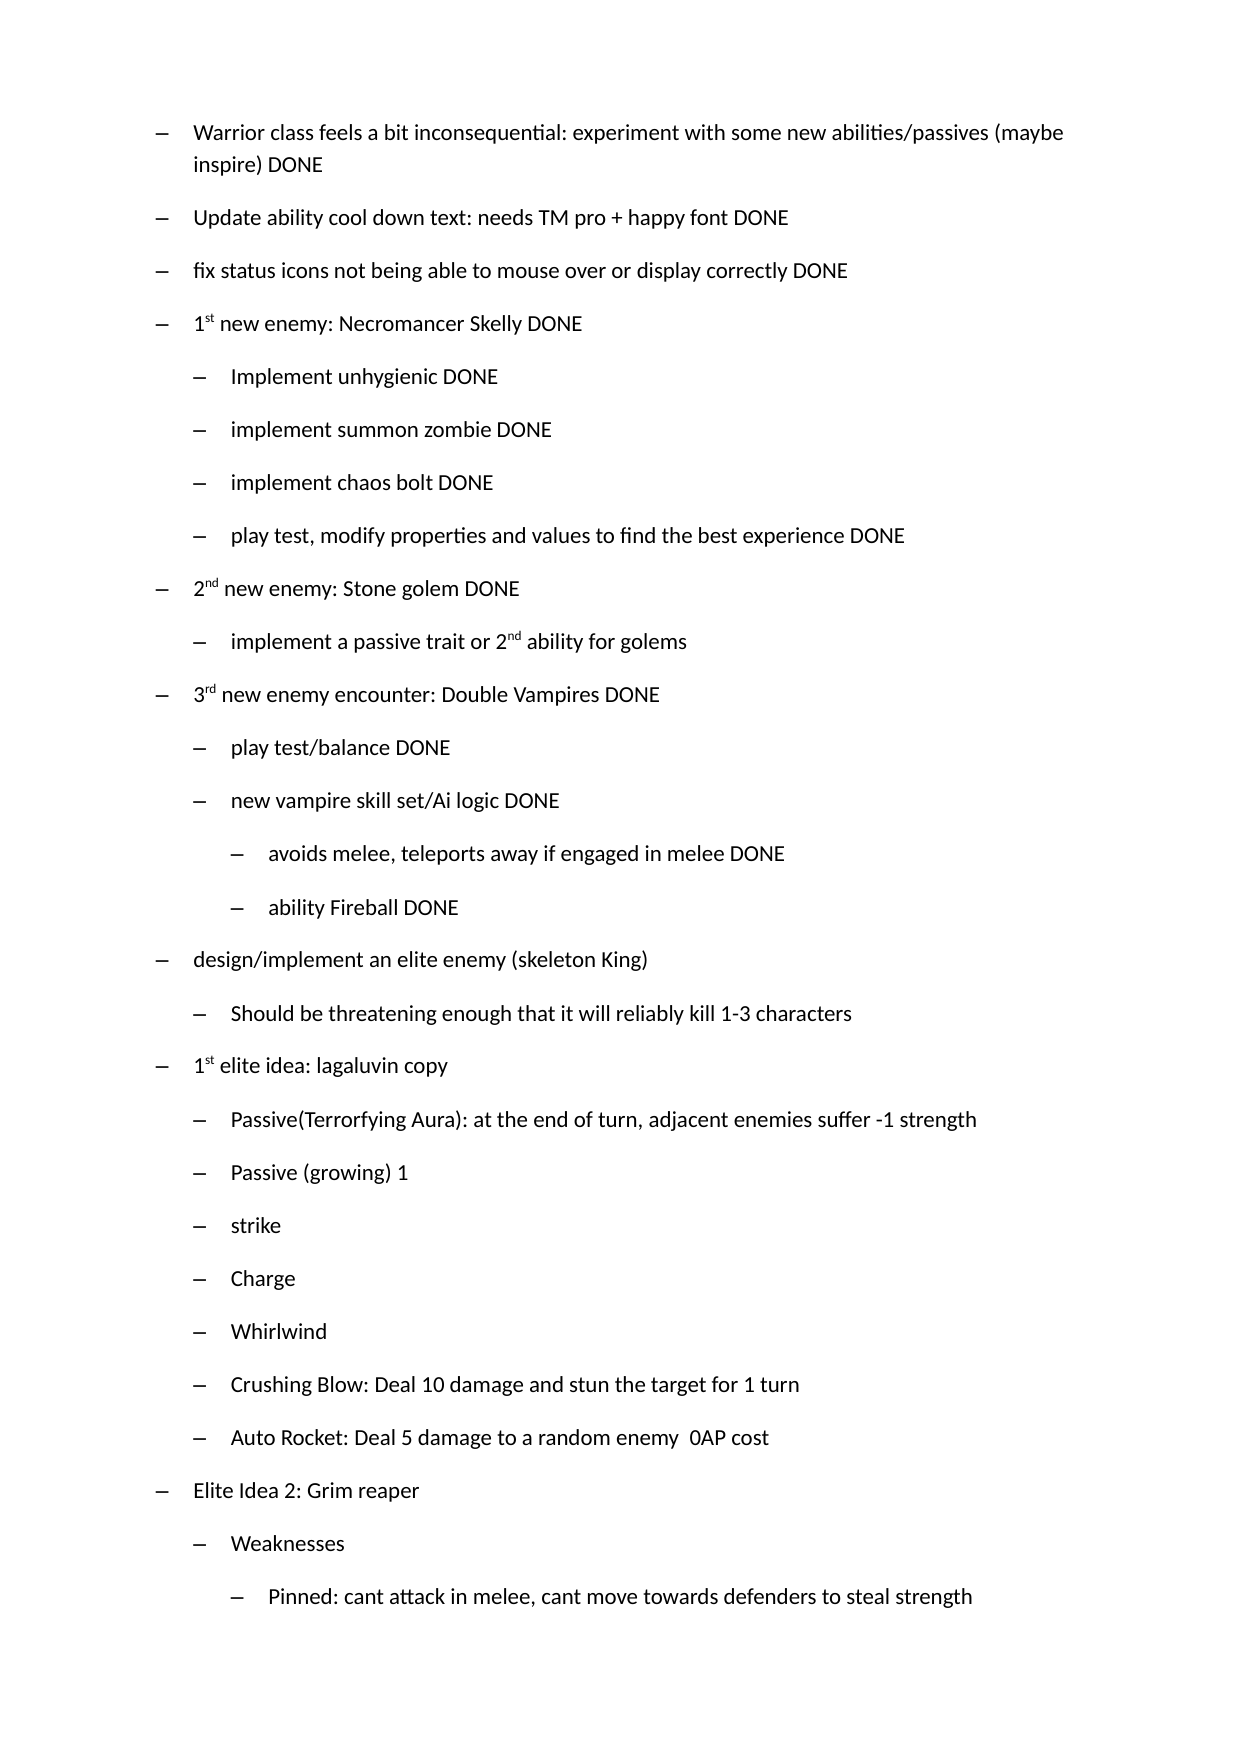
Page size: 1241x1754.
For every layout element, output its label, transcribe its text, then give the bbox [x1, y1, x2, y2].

list avoids melee, teleports away if engaged in melee DONE [231, 839, 1122, 868]
list Implement unhygienic DONE [193, 362, 1122, 390]
list play test/balance DONE [193, 733, 1122, 762]
list Elite Idea 2: Grim reaper [156, 1476, 1122, 1504]
list Should be threatening enough that it will reliably kill 1-3 characters [193, 999, 1122, 1027]
list Crushing Blow: Deal 10 damage and stun the target for 1 turn [193, 1370, 1122, 1398]
list Pinned: cant attack in melee, cant move towards defenders to steal strength [231, 1582, 1122, 1610]
list Whirlwind [193, 1317, 1122, 1345]
list design/implement an elite enemy (skeleton King) [156, 946, 1122, 974]
list Charge [193, 1264, 1122, 1292]
list Weaknesses [193, 1529, 1122, 1557]
list Passive(Terrorfying Aura): at the end of turn, adjacent enemies suffer -1 strength [193, 1105, 1122, 1133]
list ability Fireball DONE [231, 893, 1122, 921]
list play test, modify properties and values to find the best experience DONE [193, 521, 1122, 549]
list 3rd new enemy encounter: Double Vampires DONE [156, 681, 1122, 708]
list implement chaos bolt DONE [193, 468, 1122, 496]
list 2nd new enemy: Stone golem DONE [156, 574, 1122, 602]
list Update ability cool down text: needs TM pro + happy font DONE [156, 203, 1122, 231]
list 1st new enemy: Necromancer Skelly DONE [156, 309, 1122, 337]
list 1st elite idea: lagaluvin copy [156, 1052, 1122, 1080]
list Auto Rocket: Deal 5 damage to a random enemy 0AP cost [193, 1423, 1122, 1451]
list implement a passive trait or 2nd ability for golems [193, 627, 1122, 656]
list Passive (growing) 1 [193, 1158, 1122, 1186]
list strike [193, 1211, 1122, 1239]
list fix status icons not being able to mouse over or display correctly DONE [156, 256, 1122, 284]
list implement summon zombie DONE [193, 415, 1122, 443]
list new vampire skill set/Ai logic DONE [193, 787, 1122, 814]
list Warrior class feels a bit inconsequential: experiment with some new abilities/passives (maybe inspire) DONE [156, 118, 1122, 178]
